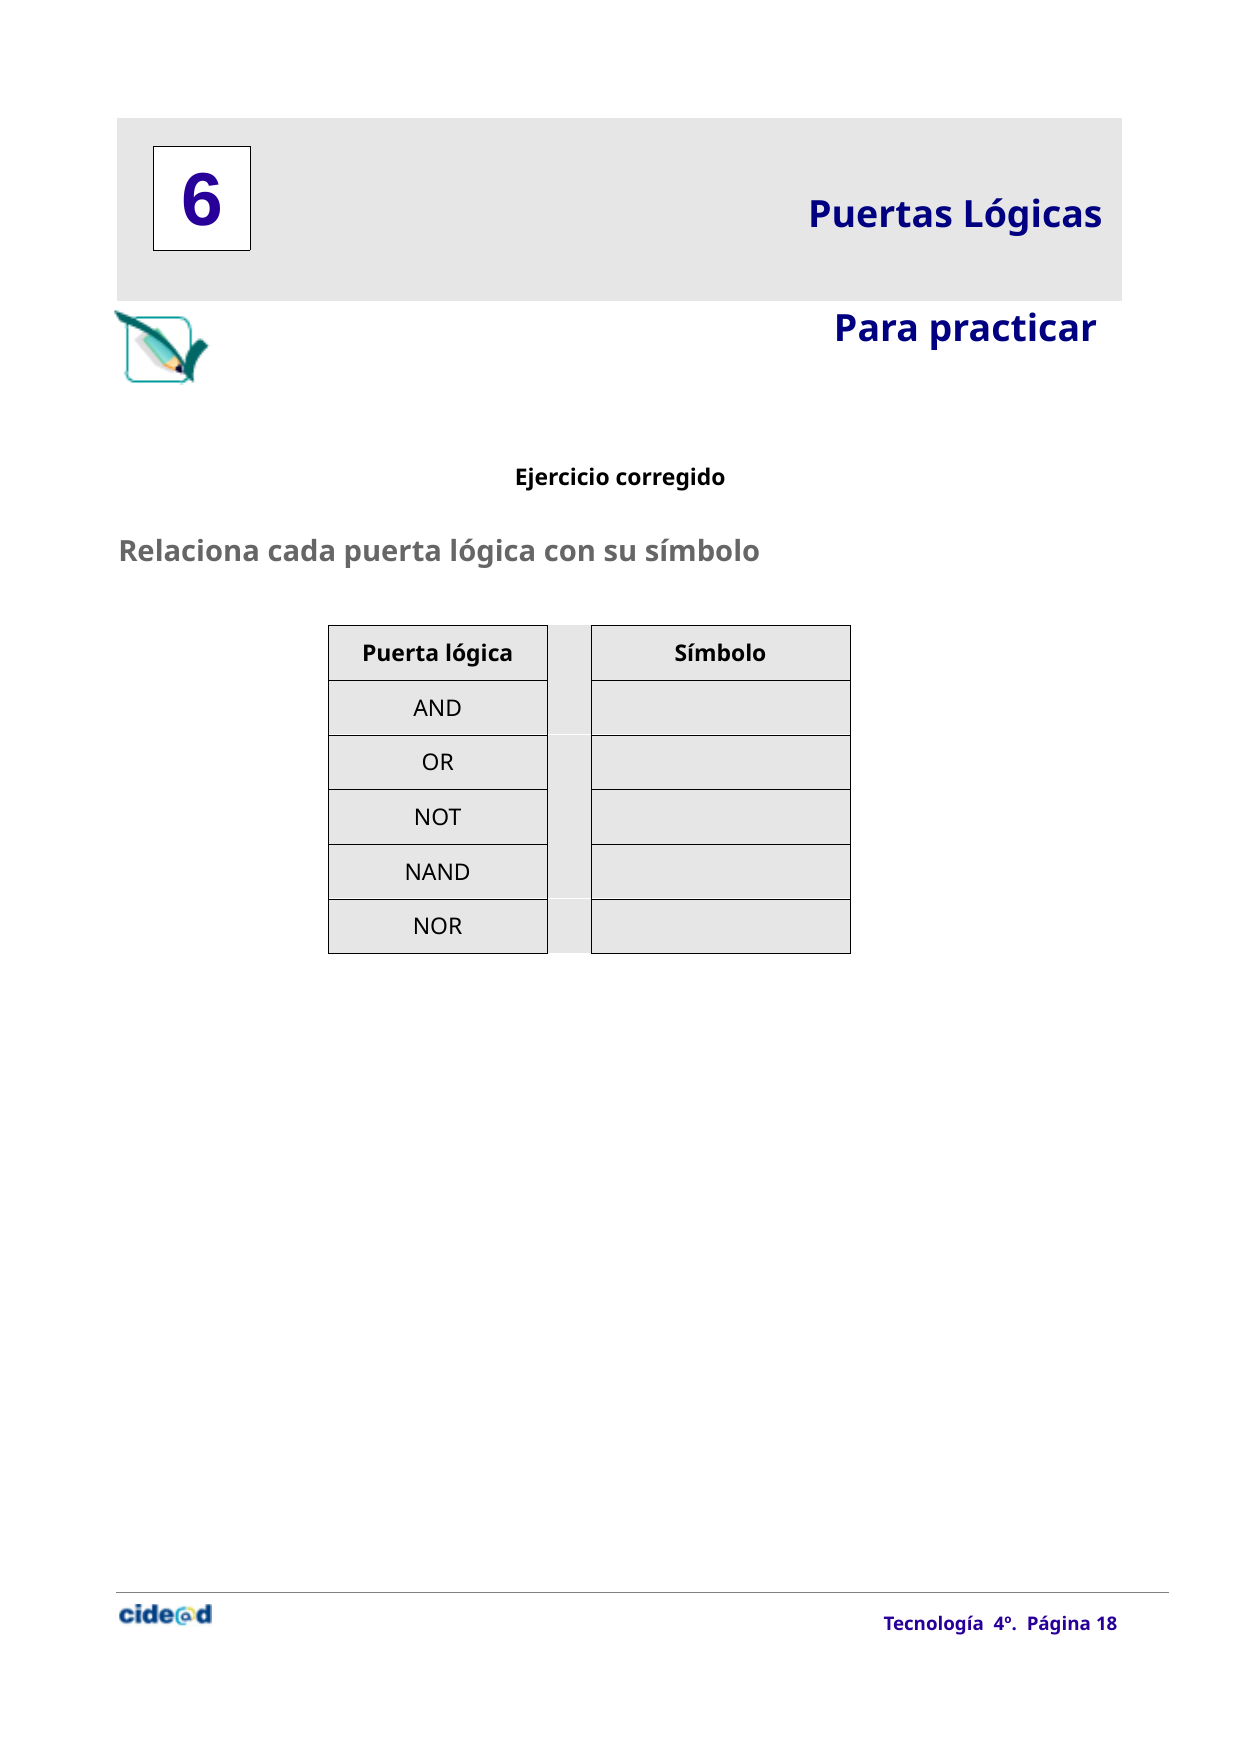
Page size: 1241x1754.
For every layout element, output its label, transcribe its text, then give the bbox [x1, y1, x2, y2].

subtitle Relaciona cada puerta lógica con su símbolo [118, 530, 1122, 569]
table_header Símbolo [592, 626, 850, 680]
table_cell [548, 735, 591, 789]
table_cell NAND [329, 845, 547, 898]
table_cell [592, 845, 850, 898]
table_cell [548, 680, 591, 734]
table_cell [592, 790, 850, 844]
table_header [548, 625, 591, 680]
picture [118, 1604, 212, 1627]
table_cell NOR [329, 900, 547, 953]
table_cell [548, 844, 591, 898]
table_cell [548, 899, 591, 953]
table_cell [592, 900, 850, 953]
table_cell AND [329, 681, 547, 734]
table_cell NOT [329, 790, 547, 844]
subtitle Ejercicio corregido [118, 461, 1122, 492]
table_cell [592, 736, 850, 789]
table_cell [548, 789, 591, 844]
title Para practicar [118, 301, 1122, 352]
table_cell [592, 681, 850, 734]
table_header Puerta lógica [329, 626, 547, 680]
table_cell OR [329, 736, 547, 789]
picture [113, 309, 212, 385]
